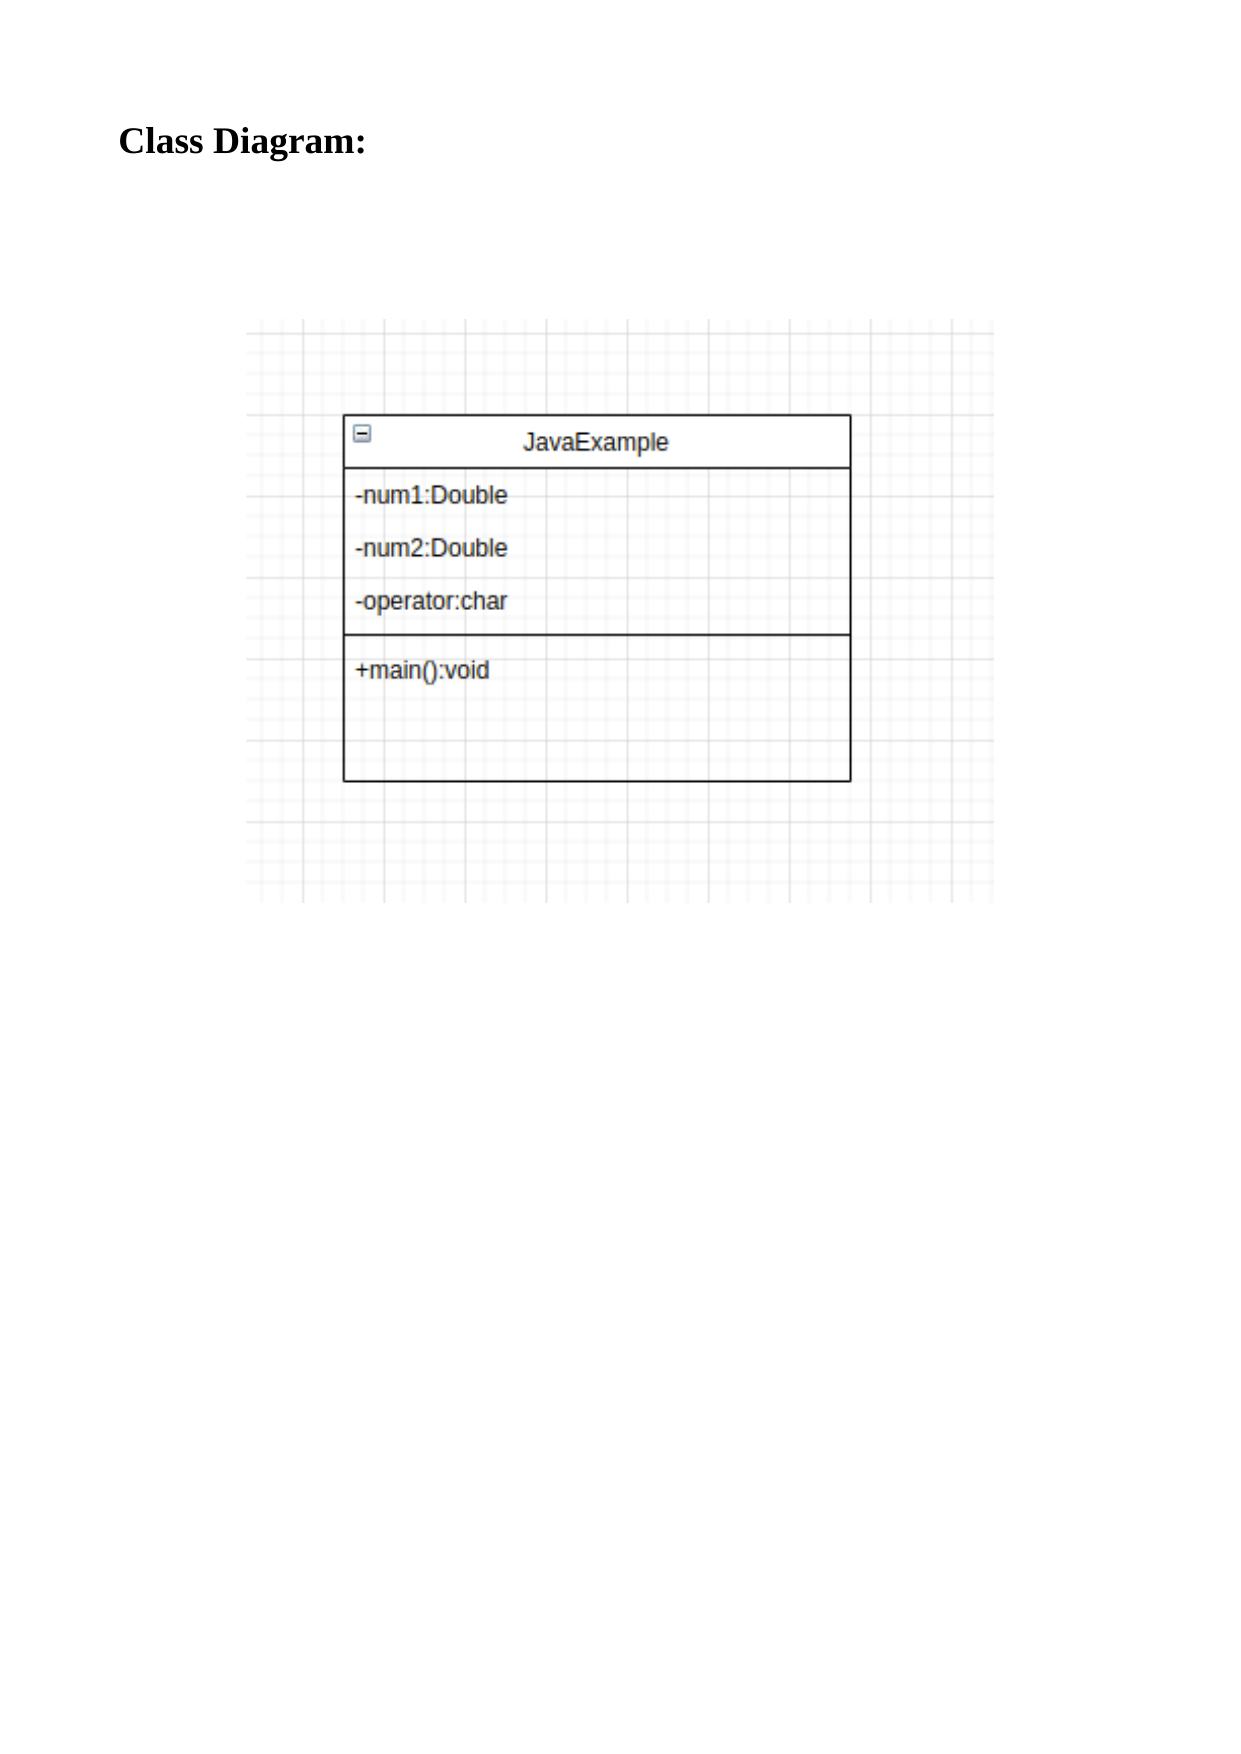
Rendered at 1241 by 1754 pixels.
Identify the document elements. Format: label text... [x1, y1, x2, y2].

text Class Diagram: [118, 118, 1122, 161]
picture [246, 319, 994, 903]
